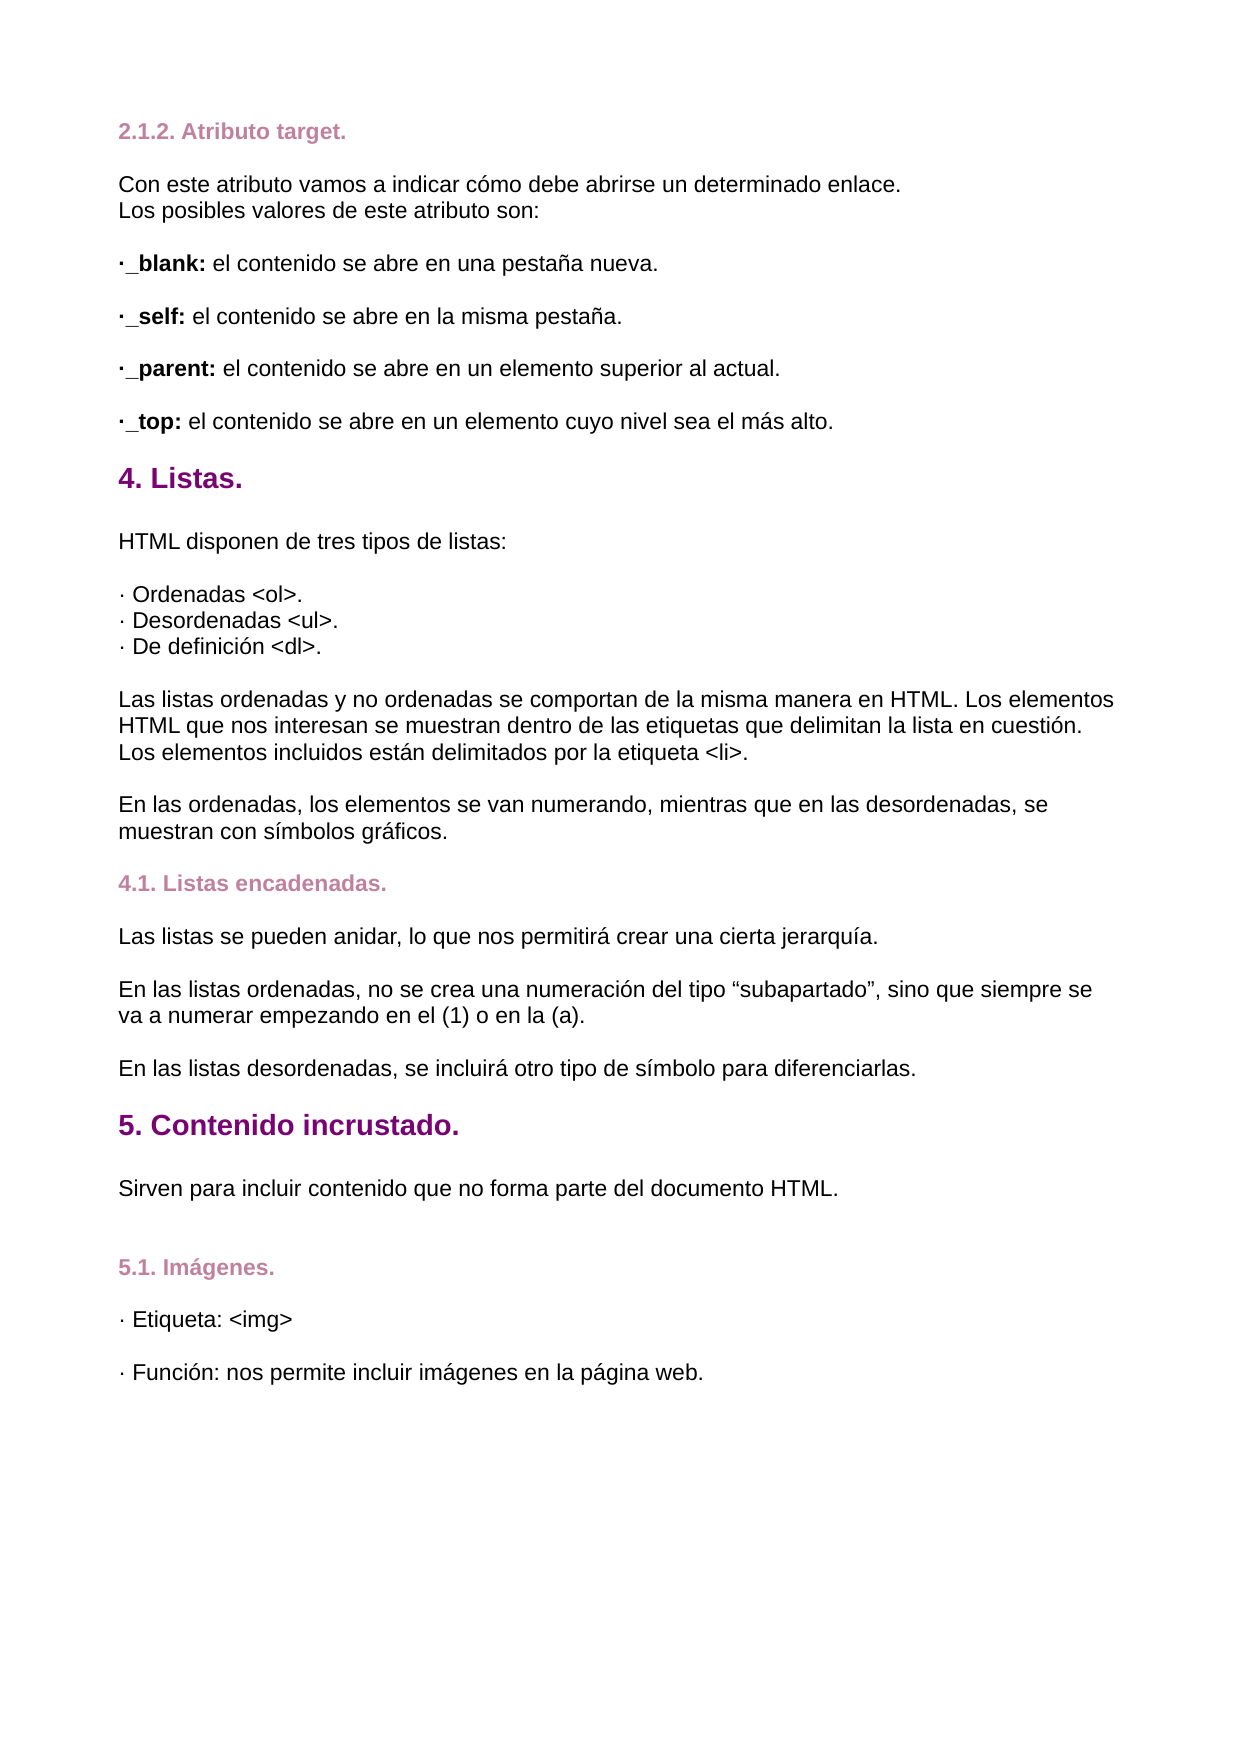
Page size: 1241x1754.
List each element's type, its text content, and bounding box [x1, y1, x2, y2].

text · Función: nos permite incluir imágenes en la página web. [118, 1359, 1122, 1386]
text Con este atributo vamos a indicar cómo debe abrirse un determinado enlace. [118, 171, 1122, 197]
text ·_blank: el contenido se abre en una pestaña nueva. [118, 250, 1122, 276]
text 4.1. Listas encadenadas. [118, 870, 1122, 897]
text · De definición <dl>. [118, 633, 1122, 659]
text 5.1. Imágenes. [118, 1254, 1122, 1280]
text Las listas se pueden anidar, lo que nos permitirá crear una cierta jerarquía. [118, 923, 1122, 949]
text · Etiqueta: <img> [118, 1306, 1122, 1333]
text Sirven para incluir contenido que no forma parte del documento HTML. [118, 1175, 1122, 1201]
text Los posibles valores de este atributo son: [118, 197, 1122, 223]
text ·_self: el contenido se abre en la misma pestaña. [118, 303, 1122, 329]
text · Ordenadas <ol>. [118, 581, 1122, 607]
text HTML disponen de tres tipos de listas: [118, 528, 1122, 554]
text En las listas ordenadas, no se crea una numeración del tipo “subapartado”, sino que siempre se va a numerar empezando en el (1) o en la (a). [118, 976, 1122, 1028]
text ·_top: el contenido se abre en un elemento cuyo nivel sea el más alto. [118, 408, 1122, 434]
text · Desordenadas <ul>. [118, 607, 1122, 633]
text 2.1.2. Atributo target. [118, 118, 1122, 144]
text Las listas ordenadas y no ordenadas se comportan de la misma manera en HTML. Los elementos HTML que nos interesan se muestran dentro de las etiquetas que delimitan la lista en cuestión. Los elementos incluidos están delimitados por la etiqueta <li>. [118, 686, 1122, 765]
text 4. Listas. [118, 461, 1122, 494]
text ·_parent: el contenido se abre en un elemento superior al actual. [118, 355, 1122, 382]
text 5. Contenido incrustado. [118, 1108, 1122, 1141]
text En las listas desordenadas, se incluirá otro tipo de símbolo para diferenciarlas. [118, 1055, 1122, 1081]
text En las ordenadas, los elementos se van numerando, mientras que en las desordenadas, se muestran con símbolos gráficos. [118, 791, 1122, 844]
